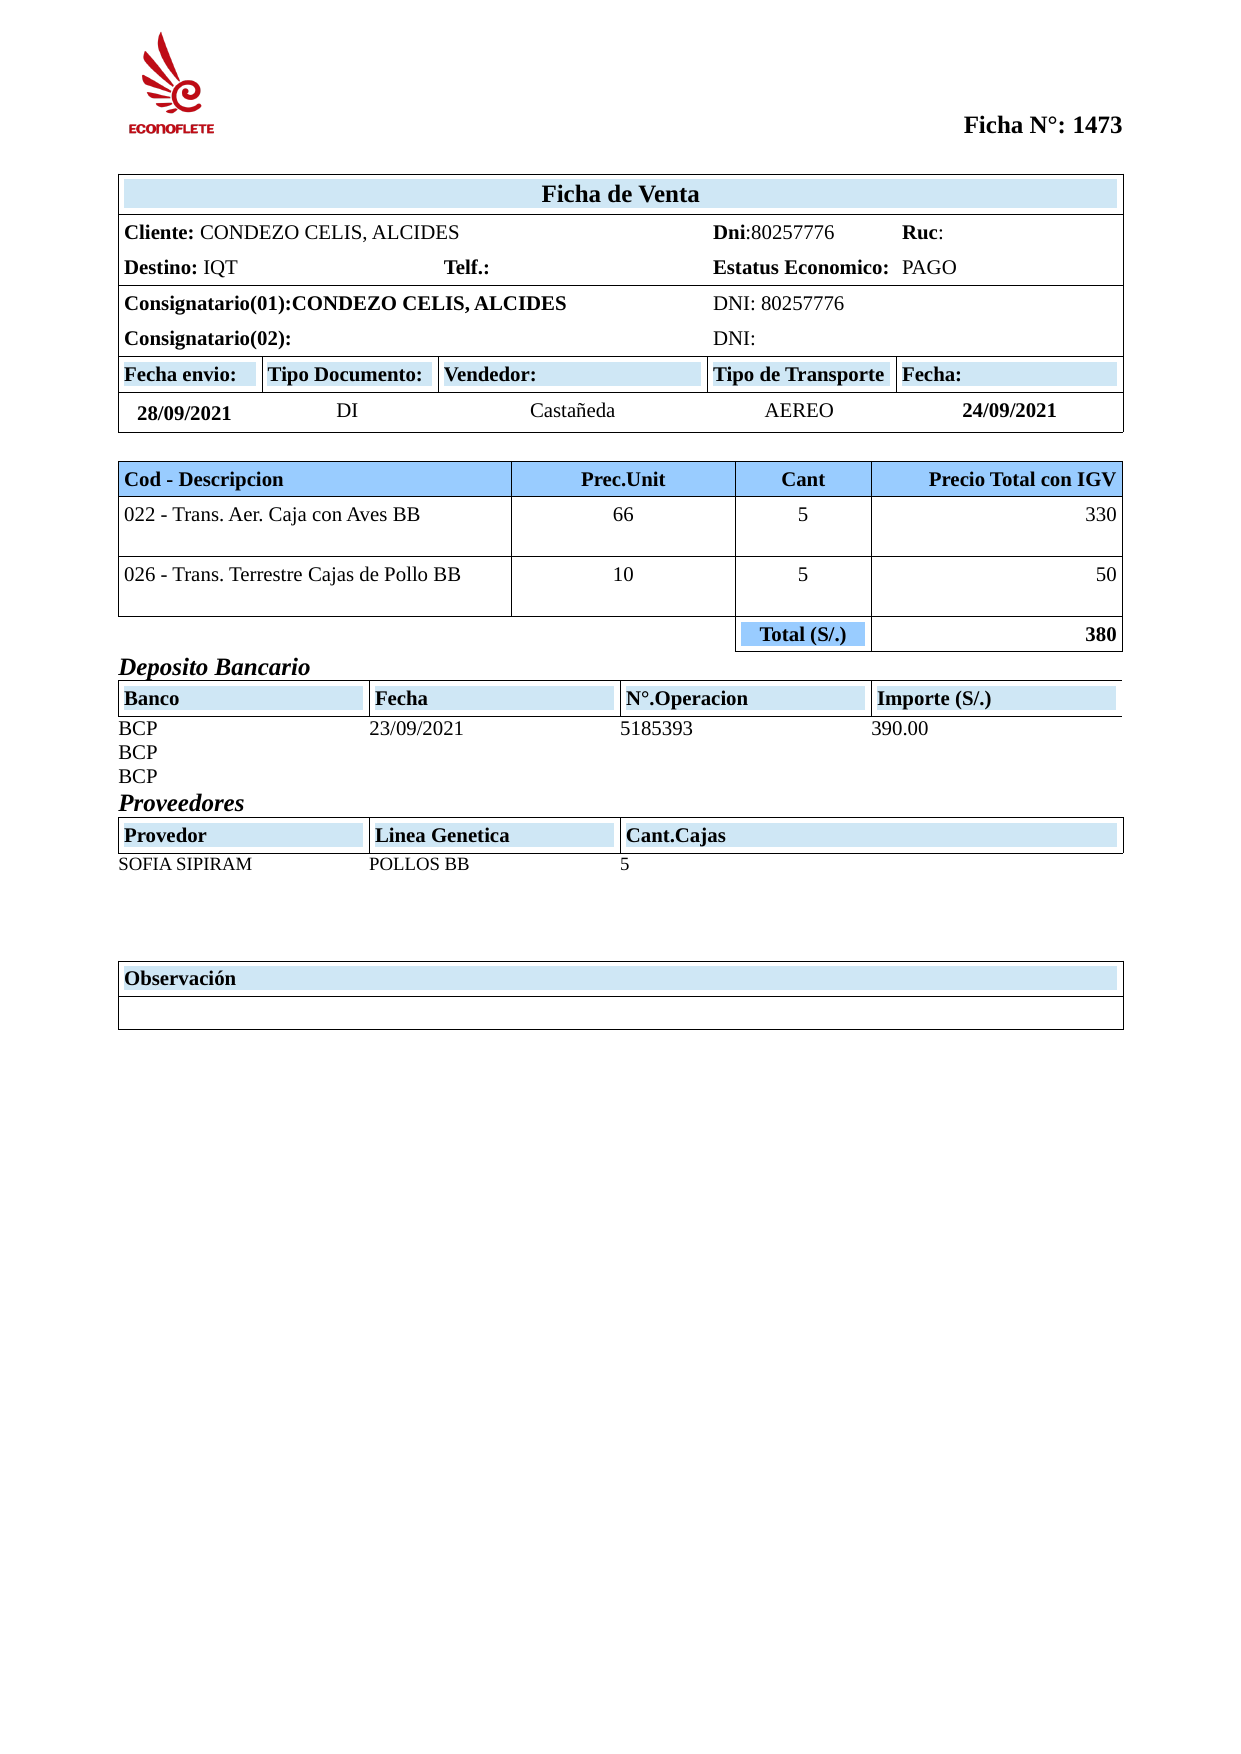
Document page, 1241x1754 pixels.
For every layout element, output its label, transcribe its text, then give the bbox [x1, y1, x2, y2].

table_cell Ruc: [896, 215, 1123, 249]
table_cell Destino: IQT [119, 249, 438, 285]
table_cell Dni:80257776 [707, 215, 896, 249]
table_cell 022 - Trans. Aer. Caja con Aves BB [119, 497, 511, 556]
table_cell Tipo Documento: [263, 357, 438, 392]
table_cell [118, 617, 511, 651]
table_cell 66 [512, 497, 735, 556]
table_cell [620, 740, 871, 764]
table_cell [369, 918, 620, 939]
table_cell Telf.: [438, 249, 707, 285]
table_cell BCP [118, 740, 369, 764]
table_cell PAGO [896, 249, 1123, 285]
picture [118, 31, 225, 134]
table_header Cant.Cajas [621, 818, 1123, 853]
table_header Cod - Descripcion [119, 462, 511, 496]
table_cell Castañeda [438, 393, 707, 432]
table_cell [118, 939, 369, 961]
table_cell [620, 939, 1123, 961]
table_cell [871, 740, 1122, 764]
table_header Linea Genetica [370, 818, 620, 853]
table_cell 10 [512, 557, 735, 616]
table_cell 23/09/2021 [369, 717, 620, 740]
text Proveedores [118, 788, 1122, 817]
table_cell DNI: [707, 321, 1123, 356]
table_cell [369, 939, 620, 961]
table_cell [620, 874, 1123, 896]
table_cell [118, 896, 369, 917]
table_cell [871, 764, 1122, 788]
table_cell 390.00 [871, 717, 1122, 740]
table_header Prec.Unit [512, 462, 735, 496]
table_cell Estatus Economico: [707, 249, 896, 285]
text Deposito Bancario [118, 652, 1122, 680]
table_cell 5 [736, 497, 871, 556]
table_cell 28/09/2021 [119, 393, 262, 432]
table_cell 330 [872, 497, 1122, 556]
table_cell [620, 896, 1123, 917]
table_cell [369, 874, 620, 896]
table_header Banco [119, 681, 369, 716]
table_cell 380 [872, 617, 1122, 651]
table_cell Total (S/.) [736, 617, 871, 651]
table_cell Consignatario(01):CONDEZO CELIS, ALCIDES [119, 286, 707, 321]
table_cell 5185393 [620, 717, 871, 740]
table_header Importe (S/.) [872, 681, 1122, 716]
table_cell POLLOS BB [369, 854, 620, 874]
table_cell [118, 874, 369, 896]
table_header Fecha [370, 681, 620, 716]
table_cell [369, 764, 620, 788]
table_cell 5 [620, 854, 1123, 874]
table_cell 5 [736, 557, 871, 616]
table_header Cant [736, 462, 871, 496]
table_cell [620, 764, 871, 788]
table_cell Tipo de Transporte [708, 357, 896, 392]
table_cell [369, 896, 620, 917]
table_cell [511, 617, 735, 651]
table_header N°.Operacion [621, 681, 871, 716]
table_cell 24/09/2021 [896, 393, 1123, 432]
table_cell DNI: 80257776 [707, 286, 1123, 321]
table_cell Fecha: [897, 357, 1123, 392]
table_cell Fecha envio: [119, 357, 262, 392]
table_cell AEREO [707, 393, 896, 432]
table_cell [620, 918, 1123, 939]
table_cell 026 - Trans. Terrestre Cajas de Pollo BB [119, 557, 511, 616]
table_cell [369, 740, 620, 764]
table_cell SOFIA SIPIRAM [118, 854, 369, 874]
table_cell 50 [872, 557, 1122, 616]
table_cell Cliente: CONDEZO CELIS, ALCIDES [119, 215, 707, 249]
table_header Ficha de Venta [119, 175, 1123, 214]
table_cell DI [262, 393, 438, 432]
table_cell Vendedor: [439, 357, 707, 392]
table_header Observación [119, 962, 1123, 996]
table_cell BCP [118, 764, 369, 788]
table_cell Consignatario(02): [119, 321, 707, 356]
table_header Provedor [119, 818, 369, 853]
table_cell BCP [118, 717, 369, 740]
table_cell [118, 918, 369, 939]
table_cell [119, 997, 1123, 1029]
table_header Precio Total con IGV [872, 462, 1122, 496]
